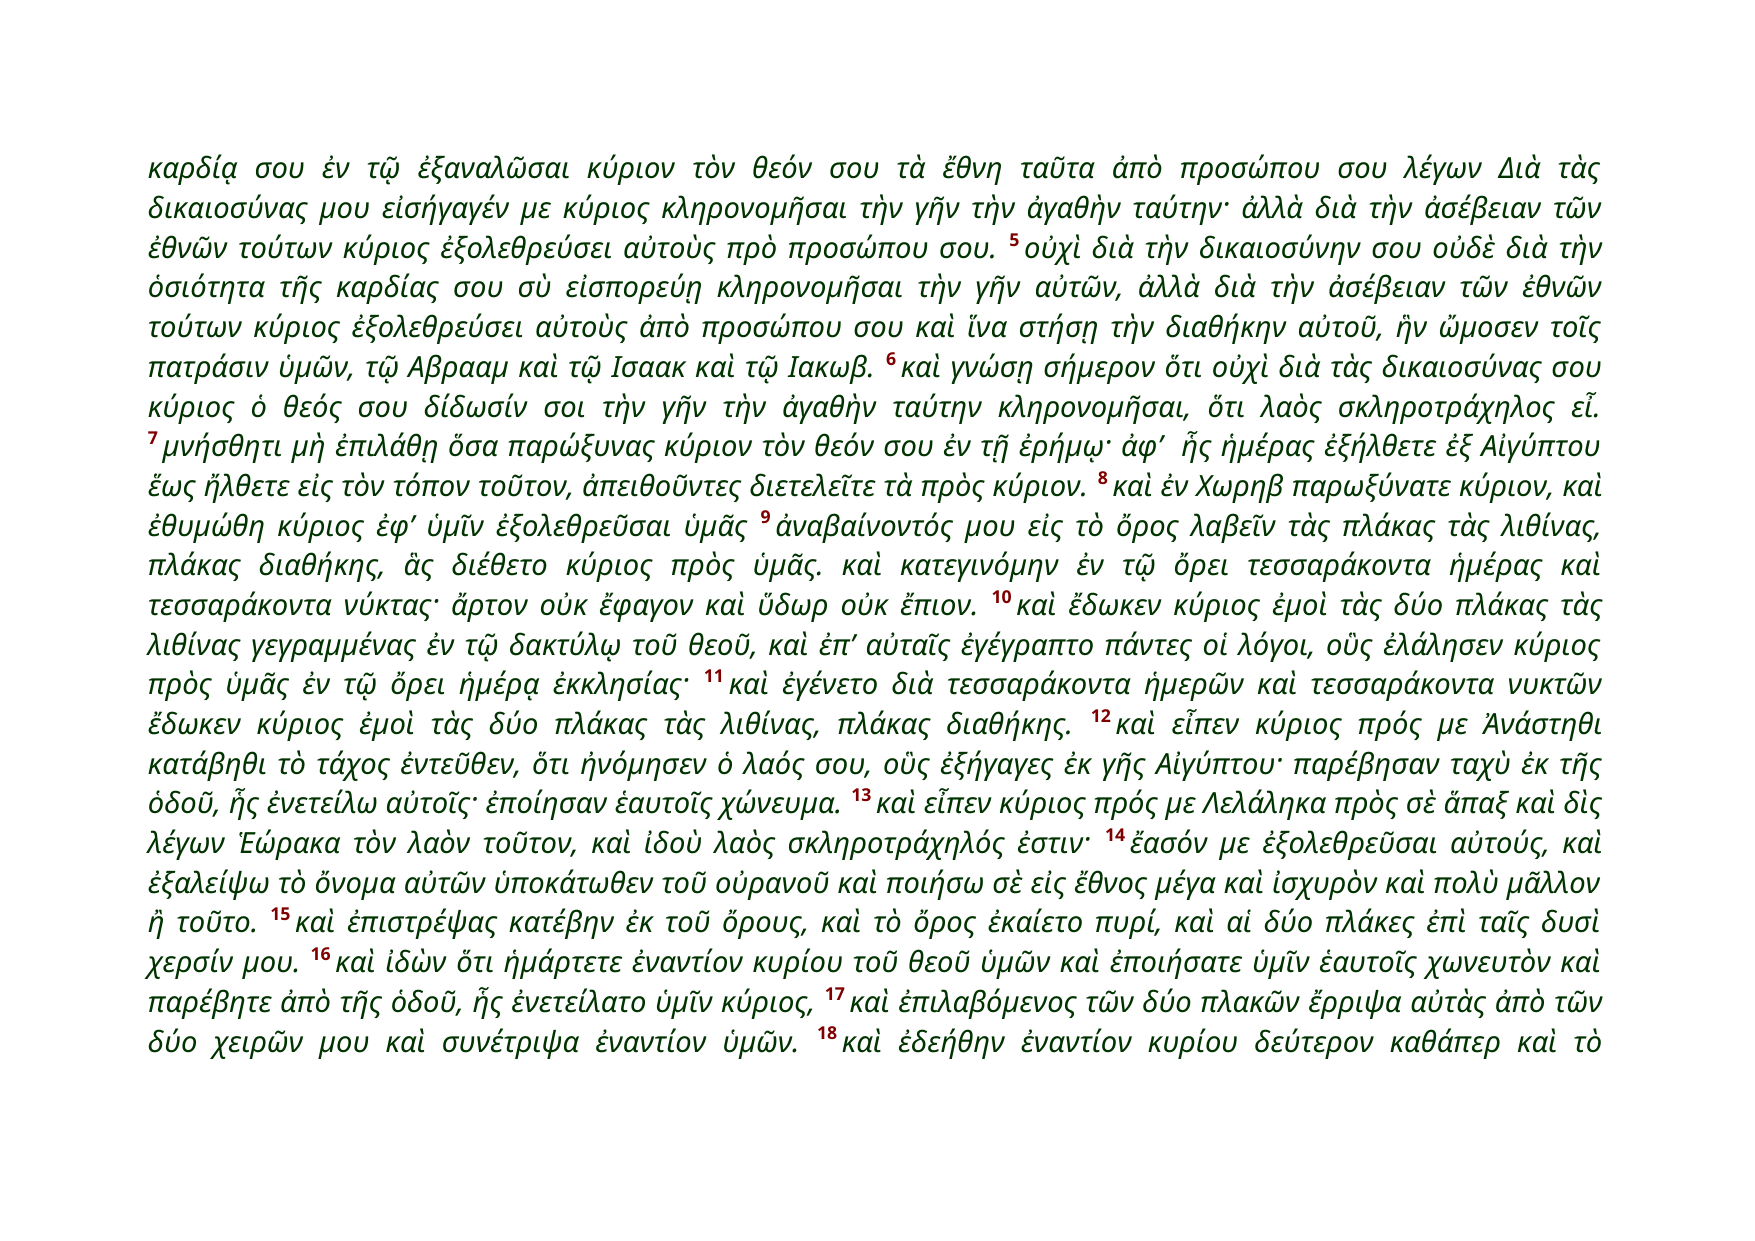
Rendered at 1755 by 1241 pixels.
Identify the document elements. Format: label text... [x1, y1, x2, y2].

text καρδίᾳ σου ἐν τῷ ἐξαναλῶσαι κύριον τὸν θεόν σου τὰ ἔθνη ταῦτα ἀπὸ προσώπου σου λέγων Διὰ τὰς δικαιοσύνας μου εἰσήγαγέν με κύριος κληρονομῆσαι τὴν γῆν τὴν ἀγαθὴν ταύτην· ἀλλὰ διὰ τὴν ἀσέβειαν τῶν ἐθνῶν τούτων κύριος ἐξολεθρεύσει αὐτοὺς πρὸ προσώπου σου. 5 οὐχὶ διὰ τὴν δικαιοσύνην σου οὐδὲ διὰ τὴν ὁσιότητα τῆς καρδίας σου σὺ εἰσπορεύῃ κληρονομῆσαι τὴν γῆν αὐτῶν, ἀλλὰ διὰ τὴν ἀσέβειαν τῶν ἐθνῶν τούτων κύριος ἐξολεθρεύσει αὐτοὺς ἀπὸ προσώπου σου καὶ ἵνα στήσῃ τὴν διαθήκην αὐτοῦ, ἣν ὤμοσεν τοῖς πατράσιν ὑμῶν, τῷ Αβρααμ καὶ τῷ Ισαακ καὶ τῷ Ιακωβ. 6 καὶ γνώσῃ σήμερον ὅτι οὐχὶ διὰ τὰς δικαιοσύνας σου κύριος ὁ θεός σου δίδωσίν σοι τὴν γῆν τὴν ἀγαθὴν ταύτην κληρονομῆσαι, ὅτι λαὸς σκληροτράχηλος εἶ. 7 μνήσθητι μὴ ἐπιλάθῃ ὅσα παρώξυνας κύριον τὸν θεόν σου ἐν τῇ ἐρήμῳ· ἀφ’ ἧς ἡμέρας ἐξήλθετε ἐξ Αἰγύπτου ἕως ἤλθετε εἰς τὸν τόπον τοῦτον, ἀπειθοῦντες διετελεῖτε τὰ πρὸς κύριον. 8 καὶ ἐν Χωρηβ παρωξύνατε κύριον, καὶ ἐθυμώθη κύριος ἐφ’ ὑμῖν ἐξολεθρεῦσαι ὑμᾶς 9 ἀναβαίνοντός μου εἰς τὸ ὄρος λαβεῖν τὰς πλάκας τὰς λιθίνας, πλάκας διαθήκης, ἃς διέθετο κύριος πρὸς ὑμᾶς. καὶ κατεγινόμην ἐν τῷ ὄρει τεσσαράκοντα ἡμέρας καὶ τεσσαράκοντα νύκτας· ἄρτον οὐκ ἔφαγον καὶ ὕδωρ οὐκ ἔπιον. 10 καὶ ἔδωκεν κύριος ἐμοὶ τὰς δύο πλάκας τὰς λιθίνας γεγραμμένας ἐν τῷ δακτύλῳ τοῦ θεοῦ, καὶ ἐπ’ αὐταῖς ἐγέγραπτο πάντες οἱ λόγοι, οὓς ἐλάλησεν κύριος πρὸς ὑμᾶς ἐν τῷ ὄρει ἡμέρᾳ ἐκκλησίας· 11 καὶ ἐγένετο διὰ τεσσαράκοντα ἡμερῶν καὶ τεσσαράκοντα νυκτῶν ἔδωκεν κύριος ἐμοὶ τὰς δύο πλάκας τὰς λιθίνας, πλάκας διαθήκης. 12 καὶ εἶπεν κύριος πρός με Ἀνάστηθι κατάβηθι τὸ τάχος ἐντεῦθεν, ὅτι ἠνόμησεν ὁ λαός σου, οὓς ἐξήγαγες ἐκ γῆς Αἰγύπτου· παρέβησαν ταχὺ ἐκ τῆς ὁδοῦ, ἧς ἐνετείλω αὐτοῖς· ἐποίησαν ἑαυτοῖς χώνευμα. 13 καὶ εἶπεν κύριος πρός με Λελάληκα πρὸς σὲ ἅπαξ καὶ δὶς λέγων Ἑώρακα τὸν λαὸν τοῦτον, καὶ ἰδοὺ λαὸς σκληροτράχηλός ἐστιν· 14 ἔασόν με ἐξολεθρεῦσαι αὐτούς, καὶ ἐξαλείψω τὸ ὄνομα αὐτῶν ὑποκάτωθεν τοῦ οὐρανοῦ καὶ ποιήσω σὲ εἰς ἔθνος μέγα καὶ ἰσχυρὸν καὶ πολὺ μᾶλλον ἢ τοῦτο. 15 καὶ ἐπιστρέψας κατέβην ἐκ τοῦ ὄρους, καὶ τὸ ὄρος ἐκαίετο πυρί, καὶ αἱ δύο πλάκες ἐπὶ ταῖς δυσὶ χερσίν μου. 16 καὶ ἰδὼν ὅτι ἡμάρτετε ἐναντίον κυρίου τοῦ θεοῦ ὑμῶν καὶ ἐποιήσατε ὑμῖν ἑαυτοῖς χωνευτὸν καὶ παρέβητε ἀπὸ τῆς ὁδοῦ, ἧς ἐνετείλατο ὑμῖν κύριος, 17 καὶ ἐπιλαβόμενος τῶν δύο πλακῶν ἔρριψα αὐτὰς ἀπὸ τῶν δύο χειρῶν μου καὶ συνέτριψα ἐναντίον ὑμῶν. 18 καὶ ἐδεήθην ἐναντίον κυρίου δεύτερον καθάπερ καὶ τὸ [148, 148, 1606, 1061]
